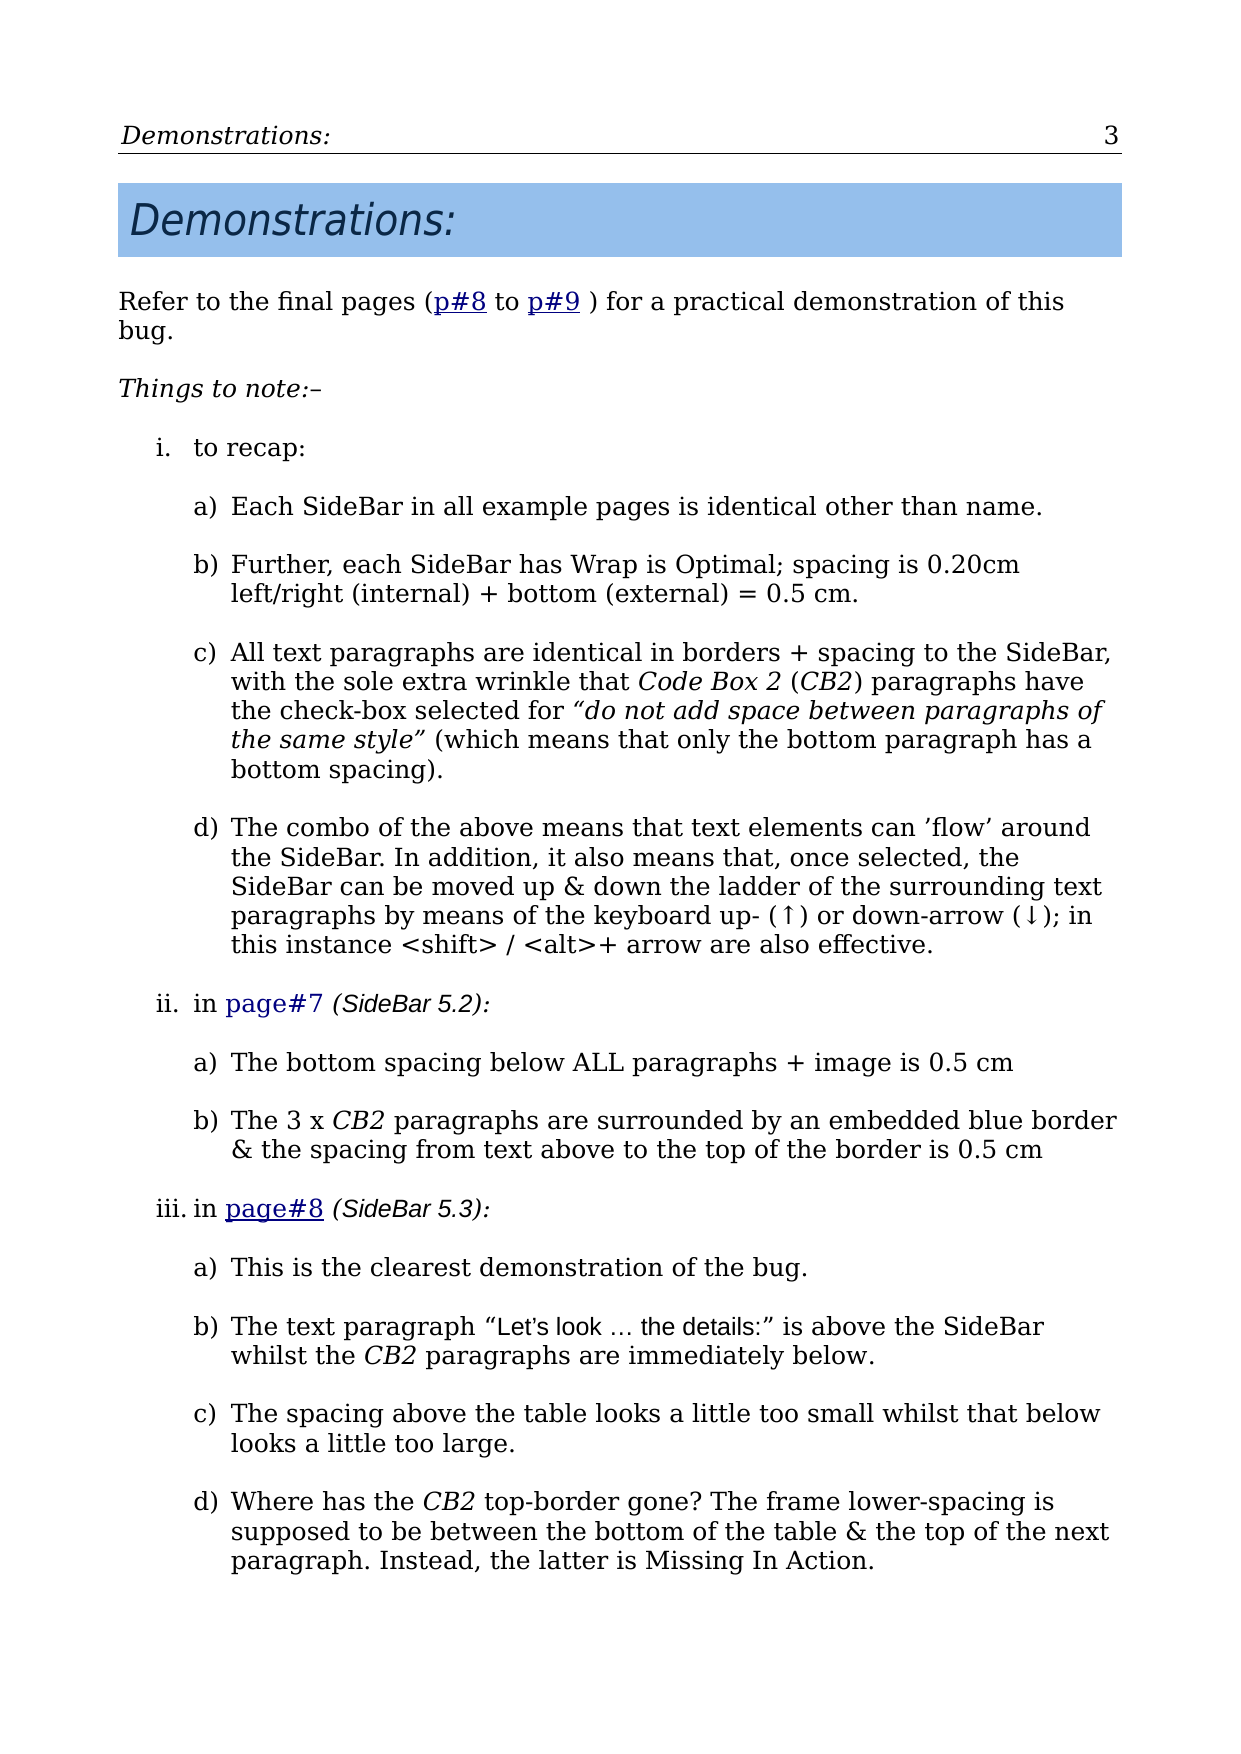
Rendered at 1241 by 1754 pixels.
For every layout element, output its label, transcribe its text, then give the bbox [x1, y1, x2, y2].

list Each SideBar in all example pages is identical other than name. [193, 492, 1122, 521]
text Things to note:– [118, 374, 1122, 404]
list This is the clearest demonstration of the bug. [193, 1253, 1122, 1282]
list The text paragraph “Let’s look … the details:” is above the SideBar whilst the CB2 paragraphs are immediately below. [193, 1312, 1122, 1370]
list in page#8 (SideBar 5.3): [156, 1194, 1122, 1223]
list in page#7 (SideBar 5.2): [156, 989, 1122, 1018]
list Where has the CB2 top-border gone? The frame lower-spacing is supposed to be between the bottom of the table & the top of the next paragraph. Instead, the latter is Missing In Action. [193, 1487, 1122, 1575]
list Further, each SideBar has Wrap is Optimal; spacing is 0.20cm left/right (internal) + bottom (external) = 0.5 cm. [193, 550, 1122, 609]
list The spacing above the table looks a little too small whilst that below looks a little too large. [193, 1400, 1122, 1458]
list The bottom spacing below ALL paragraphs + image is 0.5 cm [193, 1048, 1122, 1077]
list The combo of the above means that text elements can ’flow’ around the SideBar. In addition, it also means that, once selected, the SideBar can be moved up & down the ladder of the surrounding text paragraphs by means of the keyboard up- (↑) or down-arrow (↓); in this instance <shift> / <alt>+ arrow are also effective. [193, 813, 1122, 959]
list All text paragraphs are identical in borders + spacing to the SideBar, with the sole extra wrinkle that Code Box 2 (CB2) paragraphs have the check-box selected for “do not add space between paragraphs of the same style” (which means that only the bottom paragraph has a bottom spacing). [193, 638, 1122, 784]
subtitle Demonstrations: [118, 183, 1122, 257]
list to recap: [156, 433, 1122, 462]
list The 3 x CB2 paragraphs are surrounded by an embedded blue border & the spacing from text above to the top of the border is 0.5 cm [193, 1106, 1122, 1165]
text Refer to the final pages (p#8 to p#9 ) for a practical demonstration of this bug. [118, 287, 1122, 345]
